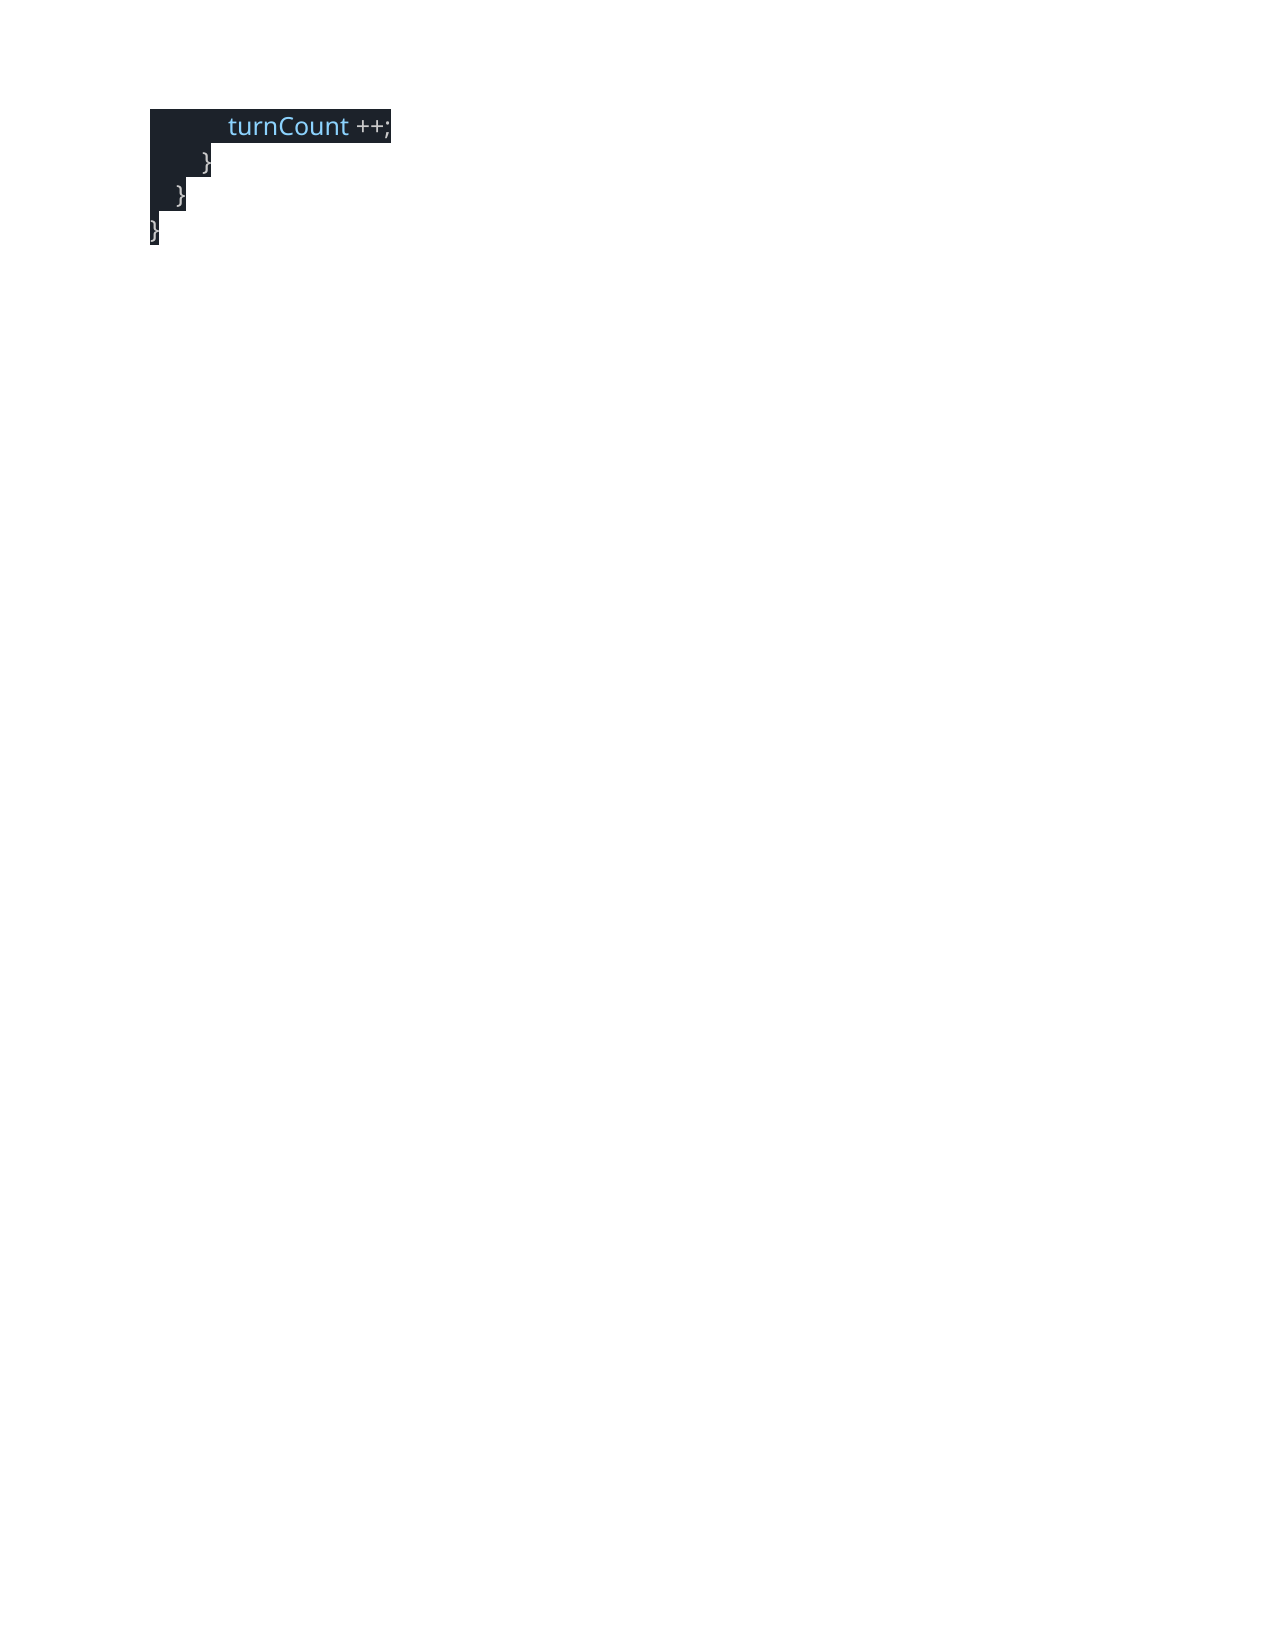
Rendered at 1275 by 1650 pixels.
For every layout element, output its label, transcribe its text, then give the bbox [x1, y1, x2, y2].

text } [150, 143, 1125, 177]
text } [150, 211, 1125, 245]
text turnCount ++; [150, 109, 1125, 143]
text } [150, 177, 1125, 211]
